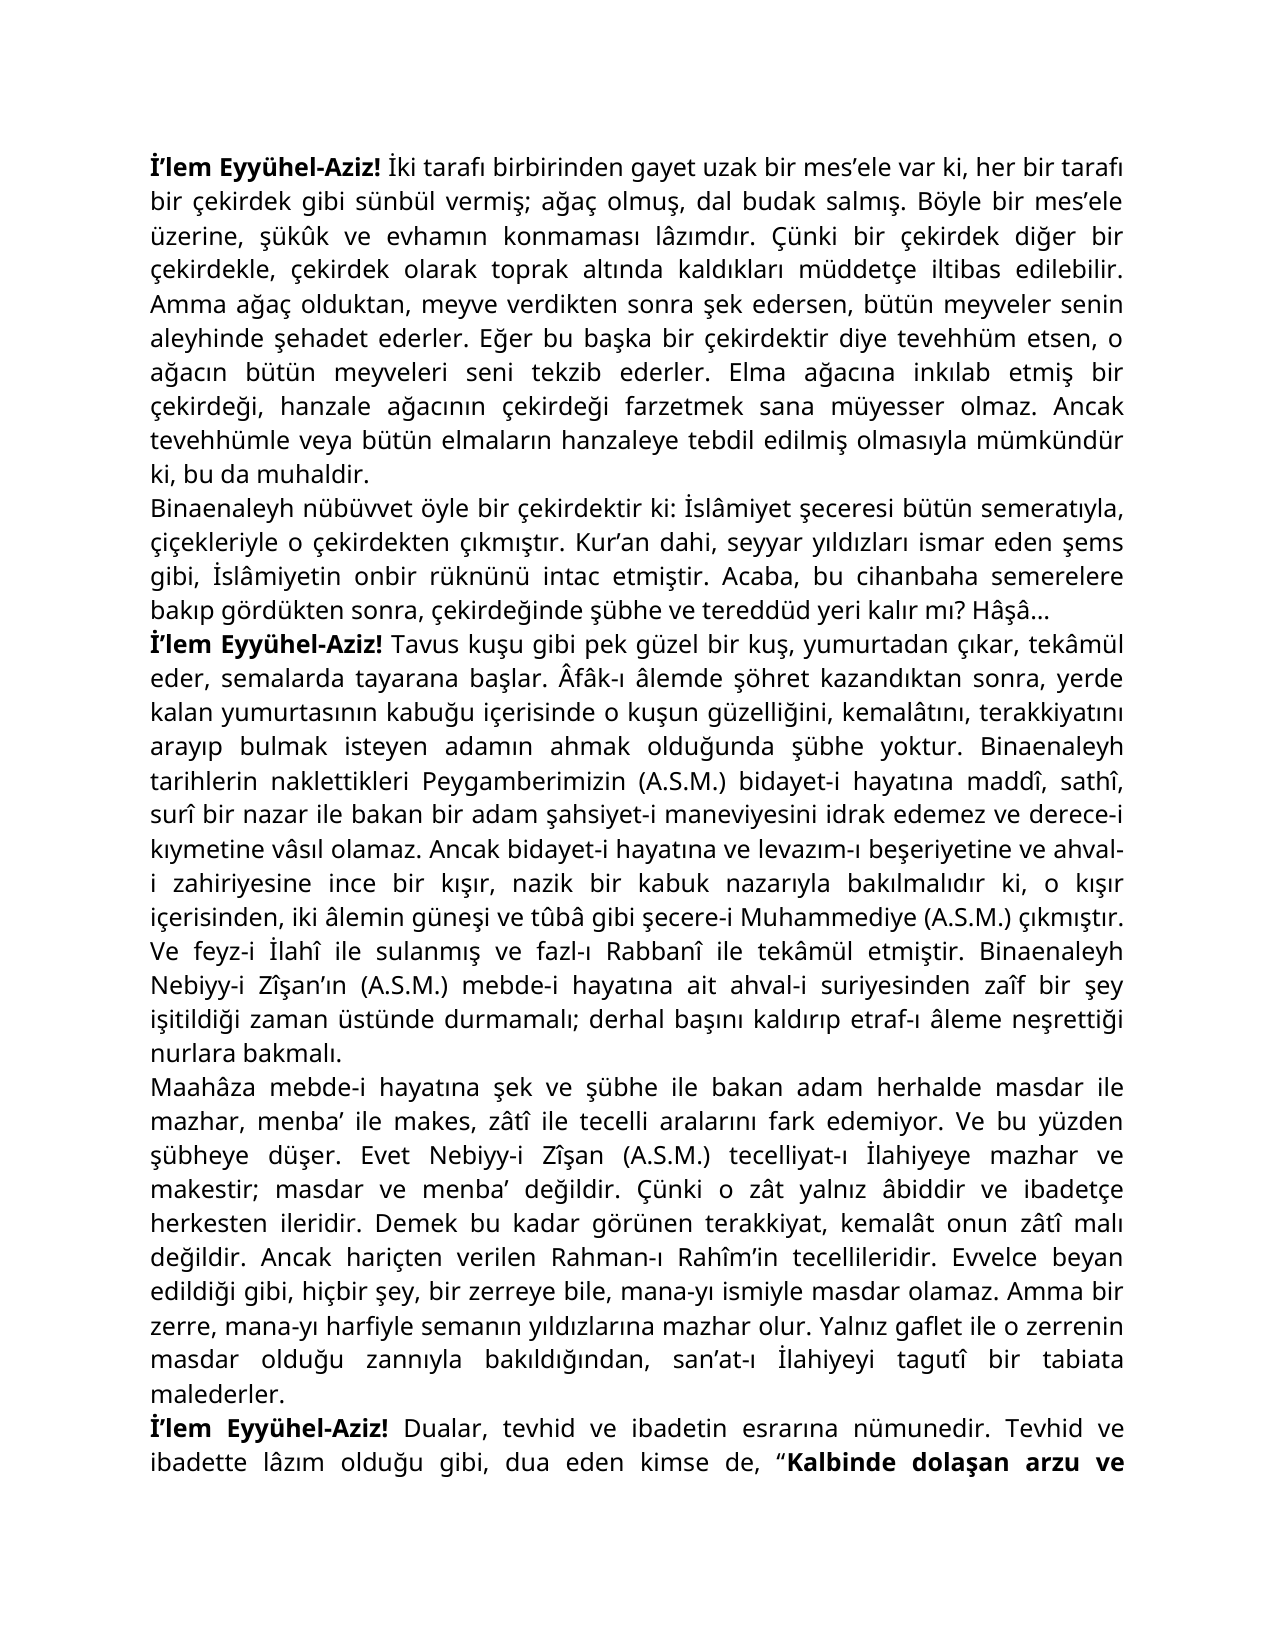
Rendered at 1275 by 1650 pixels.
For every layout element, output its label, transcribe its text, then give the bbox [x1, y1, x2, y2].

text Maahâza mebde-i hayatına şek ve şübhe ile bakan adam herhalde masdar ile mazhar, menba’ ile makes, zâtî ile tecelli aralarını fark edemiyor. Ve bu yüzden şübheye düşer. Evet Nebiyy-i Zîşan (A.S.M.) tecelliyat-ı İlahiyeye mazhar ve makestir; masdar ve menba’ değildir. Çünki o zât yalnız âbiddir ve ibadetçe herkesten ileridir. Demek bu kadar görünen terakkiyat, kemalât onun zâtî malı değildir. Ancak hariçten verilen Rahman-ı Rahîm’in tecellileridir. Evvelce beyan edildiği gibi, hiçbir şey, bir zerreye bile, mana-yı ismiyle masdar olamaz. Amma bir zerre, mana-yı harfiyle semanın yıldızlarına mazhar olur. Yalnız gaflet ile o zerrenin masdar olduğu zannıyla bakıldığından, san’at-ı İlahiyeyi tagutî bir tabiata malederler. [150, 1070, 1125, 1410]
text İ’lem Eyyühel-Aziz! Dualar, tevhid ve ibadetin esrarına nümunedir. Tevhid ve ibadette lâzım olduğu gibi, dua eden kimse de, “Kalbinde dolaşan arzu ve [150, 1410, 1125, 1478]
text İ’lem Eyyühel-Aziz! İki tarafı birbirinden gayet uzak bir mes’ele var ki, her bir tarafı bir çekirdek gibi sünbül vermiş; ağaç olmuş, dal budak salmış. Böyle bir mes’ele üzerine, şükûk ve evhamın konmaması lâzımdır. Çünki bir çekirdek diğer bir çekirdekle, çekirdek olarak toprak altında kaldıkları müddetçe iltibas edilebilir. Amma ağaç olduktan, meyve verdikten sonra şek edersen, bütün meyveler senin aleyhinde şehadet ederler. Eğer bu başka bir çekirdektir diye tevehhüm etsen, o ağacın bütün meyveleri seni tekzib ederler. Elma ağacına inkılab etmiş bir çekirdeği, hanzale ağacının çekirdeği farzetmek sana müyesser olmaz. Ancak tevehhümle veya bütün elmaların hanzaleye tebdil edilmiş olmasıyla mümkündür ki, bu da muhaldir. [150, 150, 1125, 491]
text İ’lem Eyyühel-Aziz! Tavus kuşu gibi pek güzel bir kuş, yumurtadan çıkar, tekâmül eder, semalarda tayarana başlar. Âfâk-ı âlemde şöhret kazandıktan sonra, yerde kalan yumurtasının kabuğu içerisinde o kuşun güzelliğini, kemalâtını, terakkiyatını arayıp bulmak isteyen adamın ahmak olduğunda şübhe yoktur. Binaenaleyh tarihlerin naklettikleri Peygamberimizin (A.S.M.) bidayet-i hayatına maddî, sathî, surî bir nazar ile bakan bir adam şahsiyet-i maneviyesini idrak edemez ve derece-i kıymetine vâsıl olamaz. Ancak bidayet-i hayatına ve levazım-ı beşeriyetine ve ahval-i zahiriyesine ince bir kışır, nazik bir kabuk nazarıyla bakılmalıdır ki, o kışır içerisinden, iki âlemin güneşi ve tûbâ gibi şecere-i Muhammediye (A.S.M.) çıkmıştır. Ve feyz-i İlahî ile sulanmış ve fazl-ı Rabbanî ile tekâmül etmiştir. Binaenaleyh Nebiyy-i Zîşan’ın (A.S.M.) mebde-i hayatına ait ahval-i suriyesinden zaîf bir şey işitildiği zaman üstünde durmamalı; derhal başını kaldırıp etraf-ı âleme neşrettiği nurlara bakmalı. [150, 627, 1125, 1070]
text Binaenaleyh nübüvvet öyle bir çekirdektir ki: İslâmiyet şeceresi bütün semeratıyla, çiçekleriyle o çekirdekten çıkmıştır. Kur’an dahi, seyyar yıldızları ismar eden şems gibi, İslâmiyetin onbir rüknünü intac etmiştir. Acaba, bu cihanbaha semerelere bakıp gördükten sonra, çekirdeğinde şübhe ve tereddüd yeri kalır mı? Hâşâ… [150, 491, 1125, 627]
